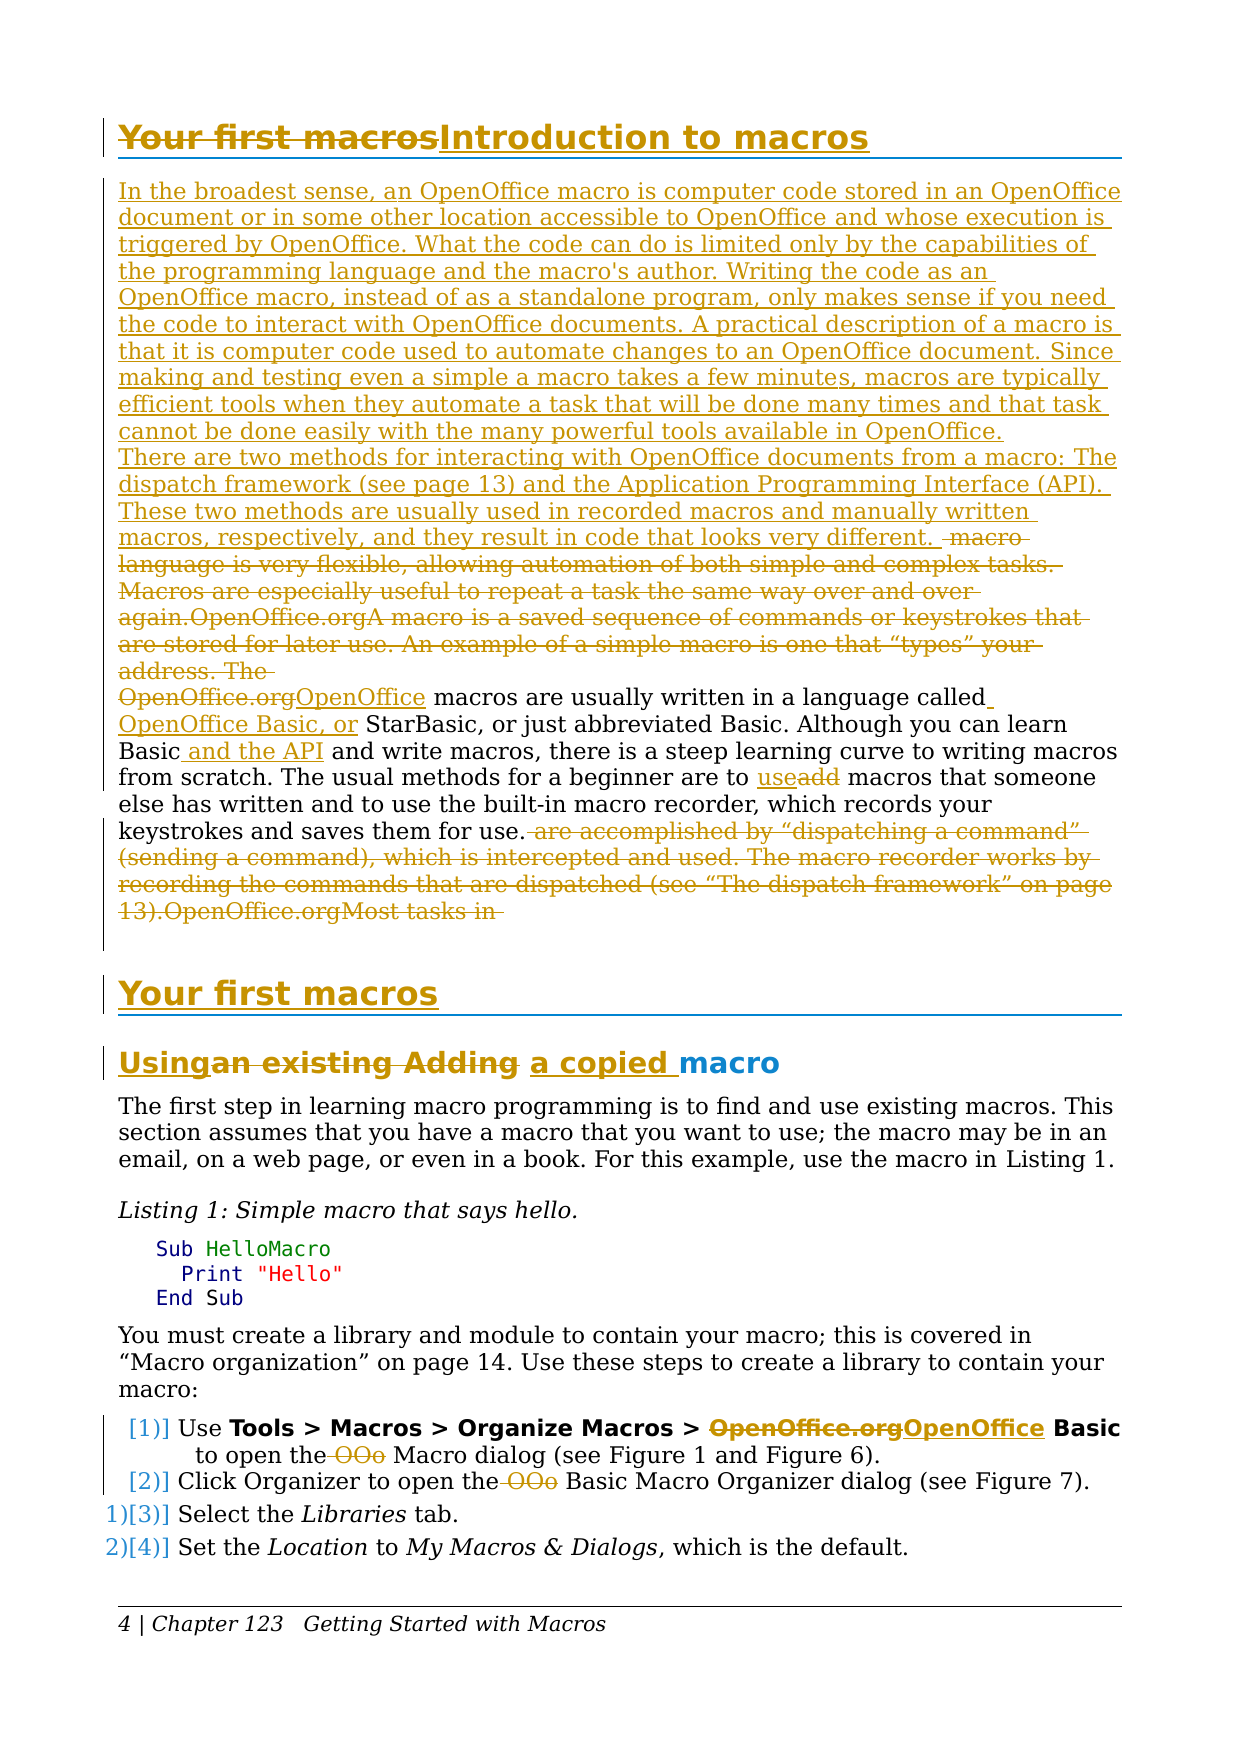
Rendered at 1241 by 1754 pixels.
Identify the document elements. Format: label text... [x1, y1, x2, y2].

list Select the Libraries tab. [177, 1501, 1122, 1528]
list Use Tools > Macros > Organize Macros > OpenOffice Basic to open the Macro dialog (see Figure 1 and Figure 6). [177, 1415, 1122, 1468]
subtitle Your first macros [118, 975, 1122, 1014]
text End Sub [156, 1286, 1122, 1310]
text Listing 1: Simple macro that says hello. [118, 1198, 1122, 1224]
text In the broadest sense, an OpenOffice macro is computer code stored in an OpenOffice [118, 178, 1122, 201]
subtitle Using a copied macro [118, 1046, 1122, 1080]
subtitle Introduction to macros [118, 118, 1122, 157]
text Sub HelloMacro [156, 1237, 1122, 1262]
text You must create a library and module to contain your macro; this is covered in “Macro organization” on page 14. Use these steps to create a library to contain your macro: [118, 1323, 1122, 1403]
list Click Organizer to open the Basic Macro Organizer dialog (see Figure 7). [177, 1468, 1122, 1495]
text OpenOffice macros are usually written in a language called OpenOffice Basic, or StarBasic, or just abbreviated Basic. Although you can learn Basic and the API and write macros, there is a steep learning curve to writing macros from scratch. The usual methods for a beginner are to use macros that someone else has written and to use the built-in macro recorder, which records your keystrokes and saves them for use. [118, 684, 1122, 924]
list Set the Location to My Macros & Dialogs, which is the default. [177, 1534, 1122, 1561]
text The first step in learning macro programming is to find and use existing macros. This section assumes that you have a macro that you want to use; the macro may be in an email, on a web page, or even in a book. For this example, use the macro in Listing 1. [118, 1093, 1122, 1173]
text document or in some other location accessible to OpenOffice and whose execution is triggered by OpenOffice. What the code can do is limited only by the capabilities of the programming language and the macro's author. Writing the code as an OpenOffice macro, instead of as a standalone program, only makes sense if you need the code to interact with OpenOffice documents. A practical description of a macro is that it is computer code used to automate changes to an OpenOffice document. Since making and testing even a simple a macro takes a few minutes, macros are typically efficient tools when they automate a task that will be done many times and that task cannot be done easily with the many powerful tools available in OpenOffice. [118, 202, 1122, 444]
text Print "Hello" [156, 1262, 1122, 1286]
text There are two methods for interacting with OpenOffice documents from a macro: The dispatch framework (see page 13) and the Application Programming Interface (API). These two methods are usually used in recorded macros and manually written macros, respectively, and they result in code that looks very different. [118, 444, 1122, 684]
